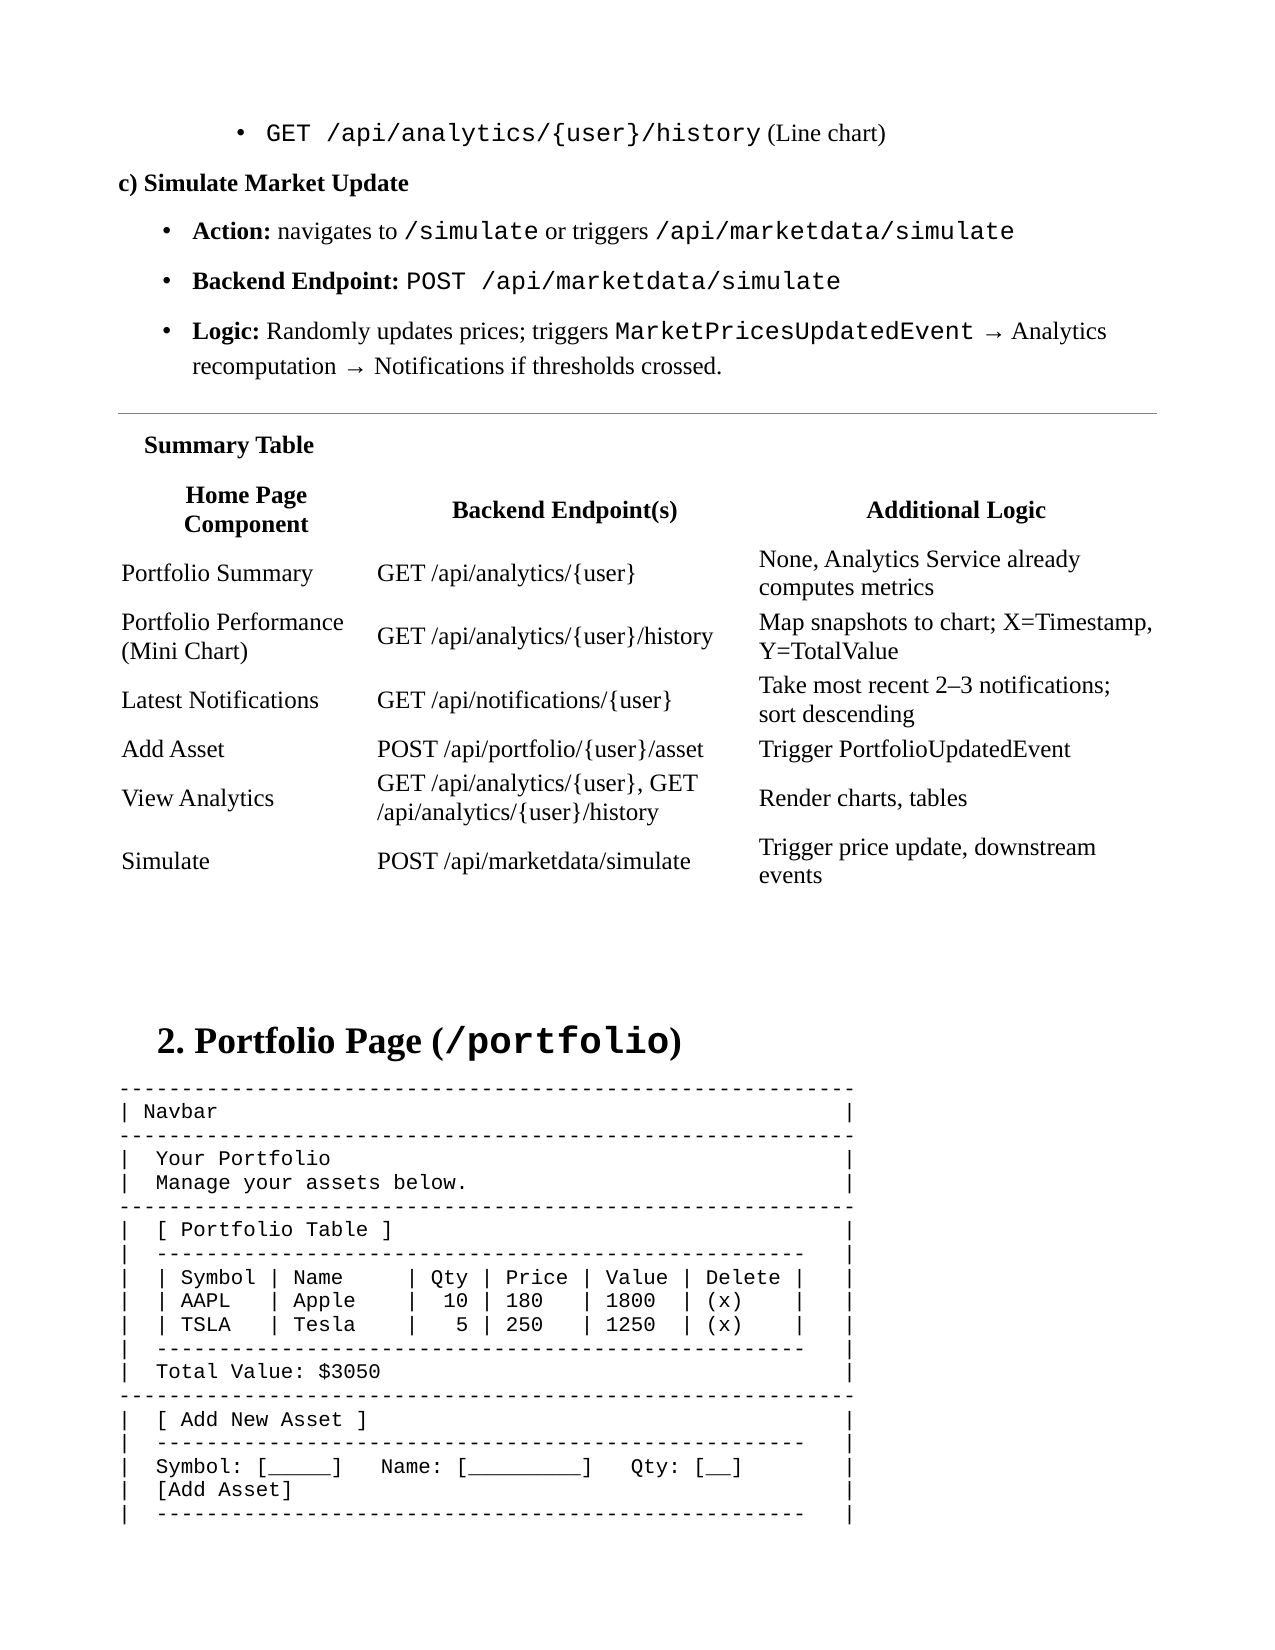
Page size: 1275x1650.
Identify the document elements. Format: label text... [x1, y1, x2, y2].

text | ---------------------------------------------------- | [118, 1338, 1157, 1361]
text | Symbol: [_____] Name: [_________] Qty: [__] | [118, 1456, 1157, 1479]
text ----------------------------------------------------------- [118, 1125, 1157, 1148]
table_header Home Page Component [118, 478, 374, 541]
text ----------------------------------------------------------- [118, 1196, 1157, 1219]
table_cell GET /api/analytics/{user} [374, 541, 756, 604]
table_cell Map snapshots to chart; X=Timestamp, Y=TotalValue [756, 604, 1157, 667]
text ----------------------------------------------------------- [118, 1077, 1157, 1101]
text | | Symbol | Name | Qty | Price | Value | Delete | | [118, 1267, 1157, 1290]
text | [Add Asset] | [118, 1479, 1157, 1503]
table_cell GET /api/analytics/{user}/history [374, 604, 756, 667]
text | | TSLA | Tesla | 5 | 250 | 1250 | (x) | | [118, 1314, 1157, 1338]
table_cell None, Analytics Service already computes metrics [756, 541, 1157, 604]
list Backend Endpoint: POST /api/marketdata/simulate [162, 266, 1157, 297]
subtitle 💼 2. Portfolio Page (/portfolio) [118, 1019, 1157, 1065]
table_cell POST /api/portfolio/{user}/asset [374, 731, 756, 765]
table_cell Trigger PortfolioUpdatedEvent [756, 731, 1157, 765]
table_header Additional Logic [756, 478, 1157, 541]
table_cell GET /api/notifications/{user} [374, 668, 756, 731]
text | [ Portfolio Table ] | [118, 1219, 1157, 1243]
table_cell Simulate [118, 829, 374, 892]
text ✅ Summary Table [118, 430, 1157, 459]
table_cell Trigger price update, downstream events [756, 829, 1157, 892]
text | [ Add New Asset ] | [118, 1408, 1157, 1432]
table_cell Render charts, tables [756, 765, 1157, 829]
table_cell Latest Notifications [118, 668, 374, 731]
text | Navbar | [118, 1101, 1157, 1125]
list GET /api/analytics/{user}/history (Line chart) [236, 118, 1157, 149]
subtitle c) Simulate Market Update [118, 168, 1157, 197]
table_cell Add Asset [118, 731, 374, 765]
text | ---------------------------------------------------- | [118, 1432, 1157, 1456]
table_header Backend Endpoint(s) [374, 478, 756, 541]
text ----------------------------------------------------------- [118, 1385, 1157, 1408]
text | ---------------------------------------------------- | [118, 1503, 1157, 1527]
table_cell Portfolio Performance (Mini Chart) [118, 604, 374, 667]
list Logic: Randomly updates prices; triggers MarketPricesUpdatedEvent → Analytics recomputation → Notifications if thresholds crossed. [162, 316, 1157, 379]
text | ---------------------------------------------------- | [118, 1243, 1157, 1267]
text | | AAPL | Apple | 10 | 180 | 1800 | (x) | | [118, 1290, 1157, 1314]
table_cell Portfolio Summary [118, 541, 374, 604]
table_cell POST /api/marketdata/simulate [374, 829, 756, 892]
text | Your Portfolio | [118, 1148, 1157, 1172]
table_cell Take most recent 2–3 notifications; sort descending [756, 668, 1157, 731]
text | Manage your assets below. | [118, 1172, 1157, 1196]
text | Total Value: $3050 | [118, 1361, 1157, 1385]
list Action: navigates to /simulate or triggers /api/marketdata/simulate [162, 216, 1157, 247]
table_cell GET /api/analytics/{user}, GET /api/analytics/{user}/history [374, 765, 756, 829]
table_cell View Analytics [118, 765, 374, 829]
